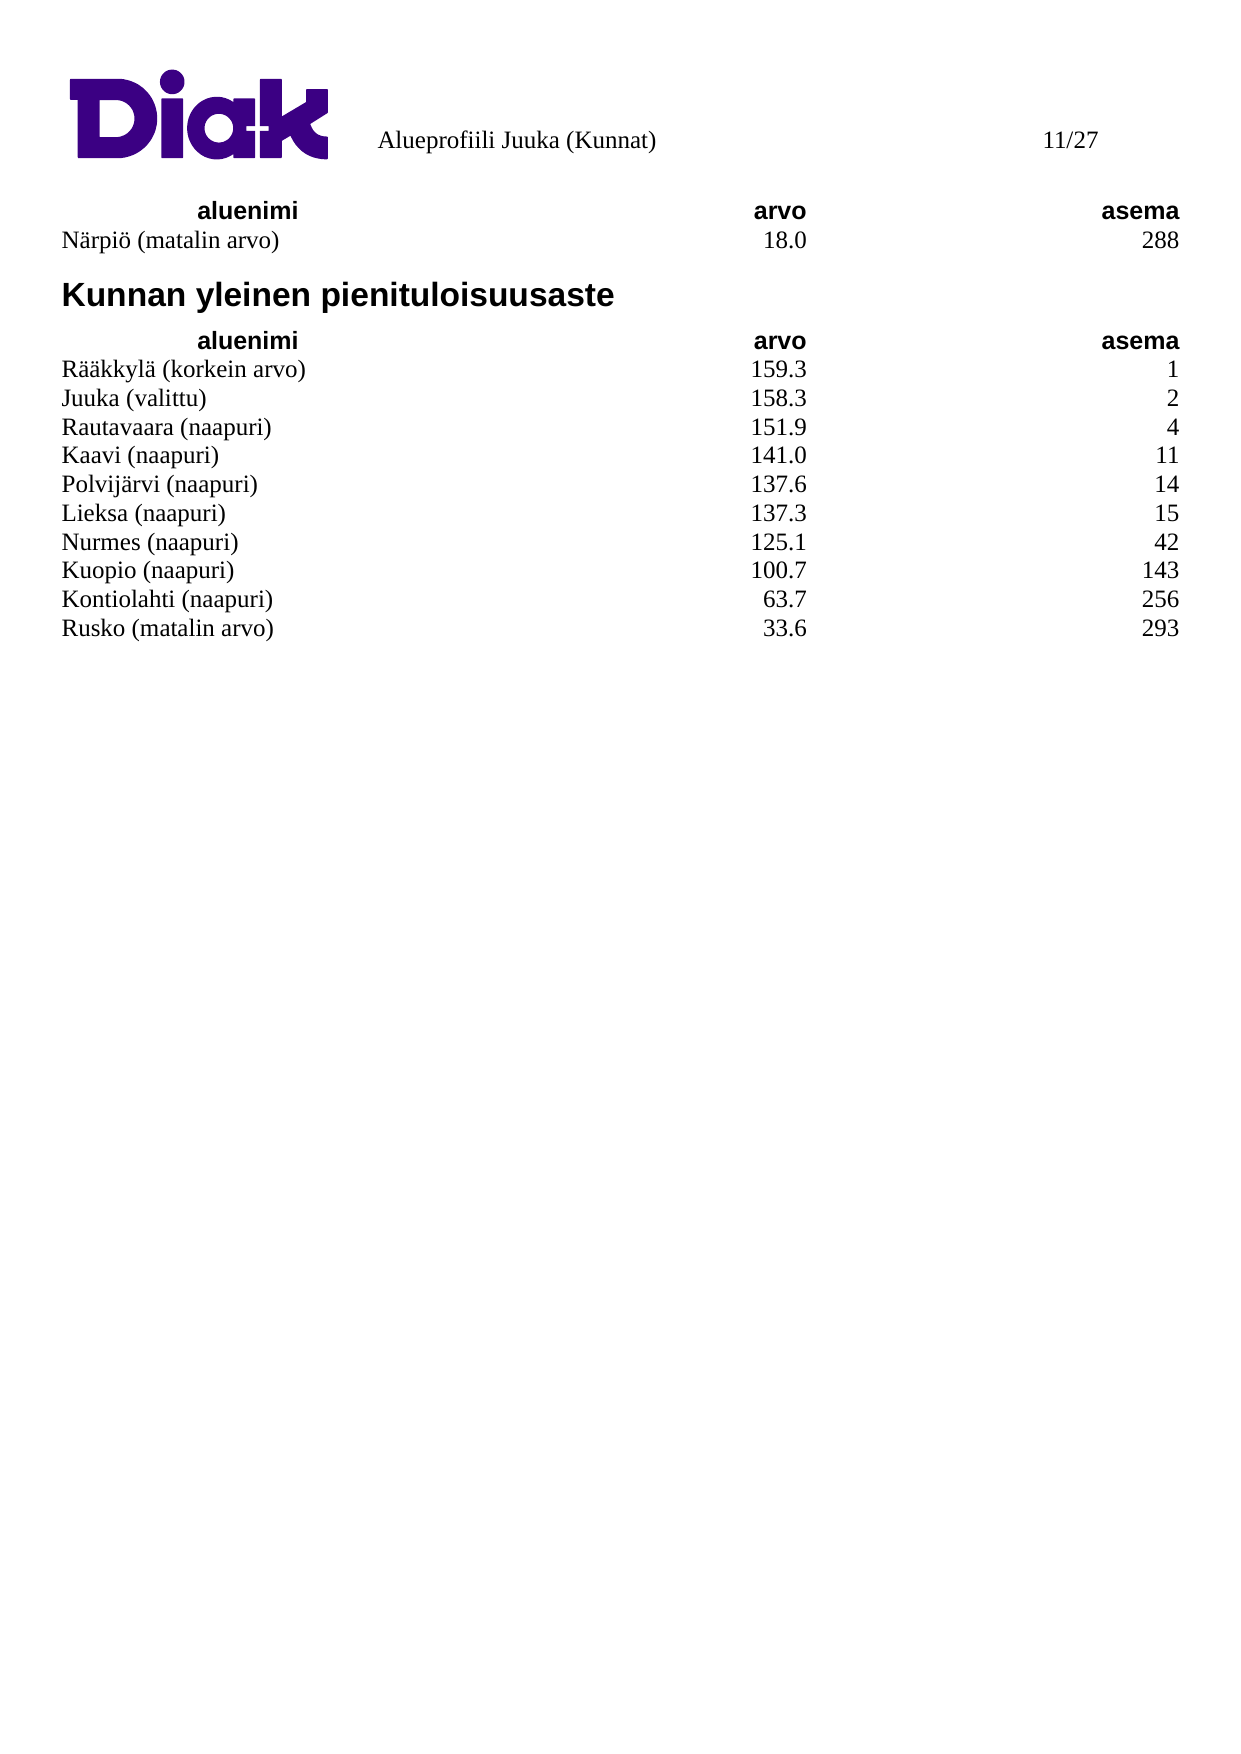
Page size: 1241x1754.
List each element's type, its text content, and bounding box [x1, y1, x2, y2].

table_cell 143 [806, 556, 1179, 584]
table_header aluenimi [61, 196, 434, 225]
table_cell Kaavi (naapuri) [61, 441, 434, 469]
table_cell Rääkkylä (korkein arvo) [61, 354, 434, 383]
table_cell 1 [806, 354, 1179, 383]
table_cell Nurmes (naapuri) [61, 527, 434, 556]
table_cell Närpiö (matalin arvo) [61, 225, 434, 254]
table_cell 137.6 [434, 469, 806, 498]
table_cell 42 [806, 527, 1179, 556]
table_cell 4 [806, 412, 1179, 441]
table_cell 158.3 [434, 383, 806, 412]
table_cell 63.7 [434, 584, 806, 613]
subtitle Kunnan yleinen pienituloisuusaste [61, 274, 1179, 313]
table_cell 11 [806, 441, 1179, 469]
table_cell Juuka (valittu) [61, 383, 434, 412]
table_cell 159.3 [434, 354, 806, 383]
table_cell 125.1 [434, 527, 806, 556]
table_cell Lieksa (naapuri) [61, 498, 434, 527]
table_cell Rautavaara (naapuri) [61, 412, 434, 441]
table_cell Kuopio (naapuri) [61, 556, 434, 584]
table_header aluenimi [61, 326, 434, 354]
table_cell 14 [806, 469, 1179, 498]
table_header asema [806, 326, 1179, 354]
table_cell 2 [806, 383, 1179, 412]
table_cell 141.0 [434, 441, 806, 469]
table_cell 15 [806, 498, 1179, 527]
table_header arvo [434, 196, 806, 225]
table_cell Polvijärvi (naapuri) [61, 469, 434, 498]
table_cell 288 [806, 225, 1179, 254]
table_cell 18.0 [434, 225, 806, 254]
table_cell Kontiolahti (naapuri) [61, 584, 434, 613]
table_header arvo [434, 326, 806, 354]
table_cell 293 [806, 613, 1179, 642]
table_cell 137.3 [434, 498, 806, 527]
table_cell 100.7 [434, 556, 806, 584]
table_cell 151.9 [434, 412, 806, 441]
table_cell 33.6 [434, 613, 806, 642]
table_cell 256 [806, 584, 1179, 613]
table_cell Rusko (matalin arvo) [61, 613, 434, 642]
table_header asema [806, 196, 1179, 225]
